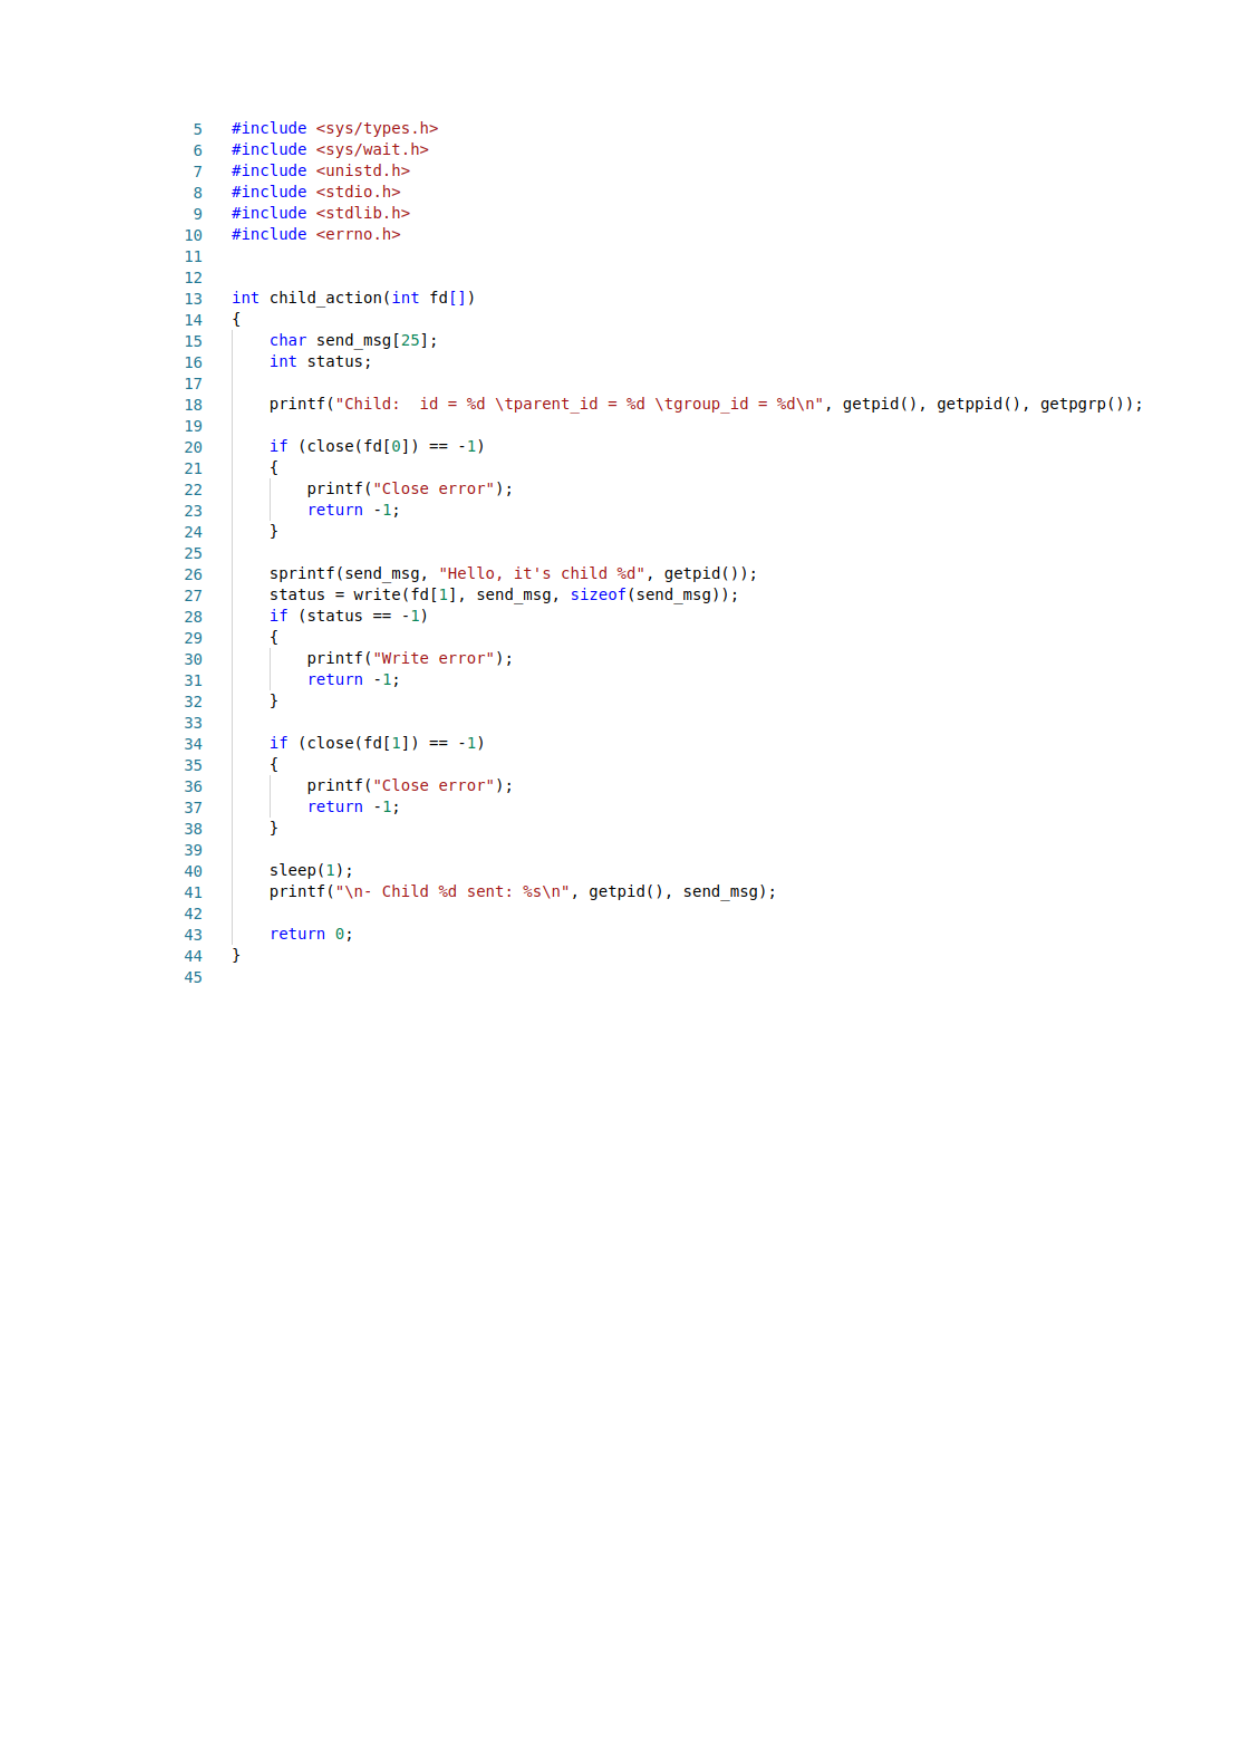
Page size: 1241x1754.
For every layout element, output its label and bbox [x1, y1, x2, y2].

picture [177, 118, 1152, 985]
